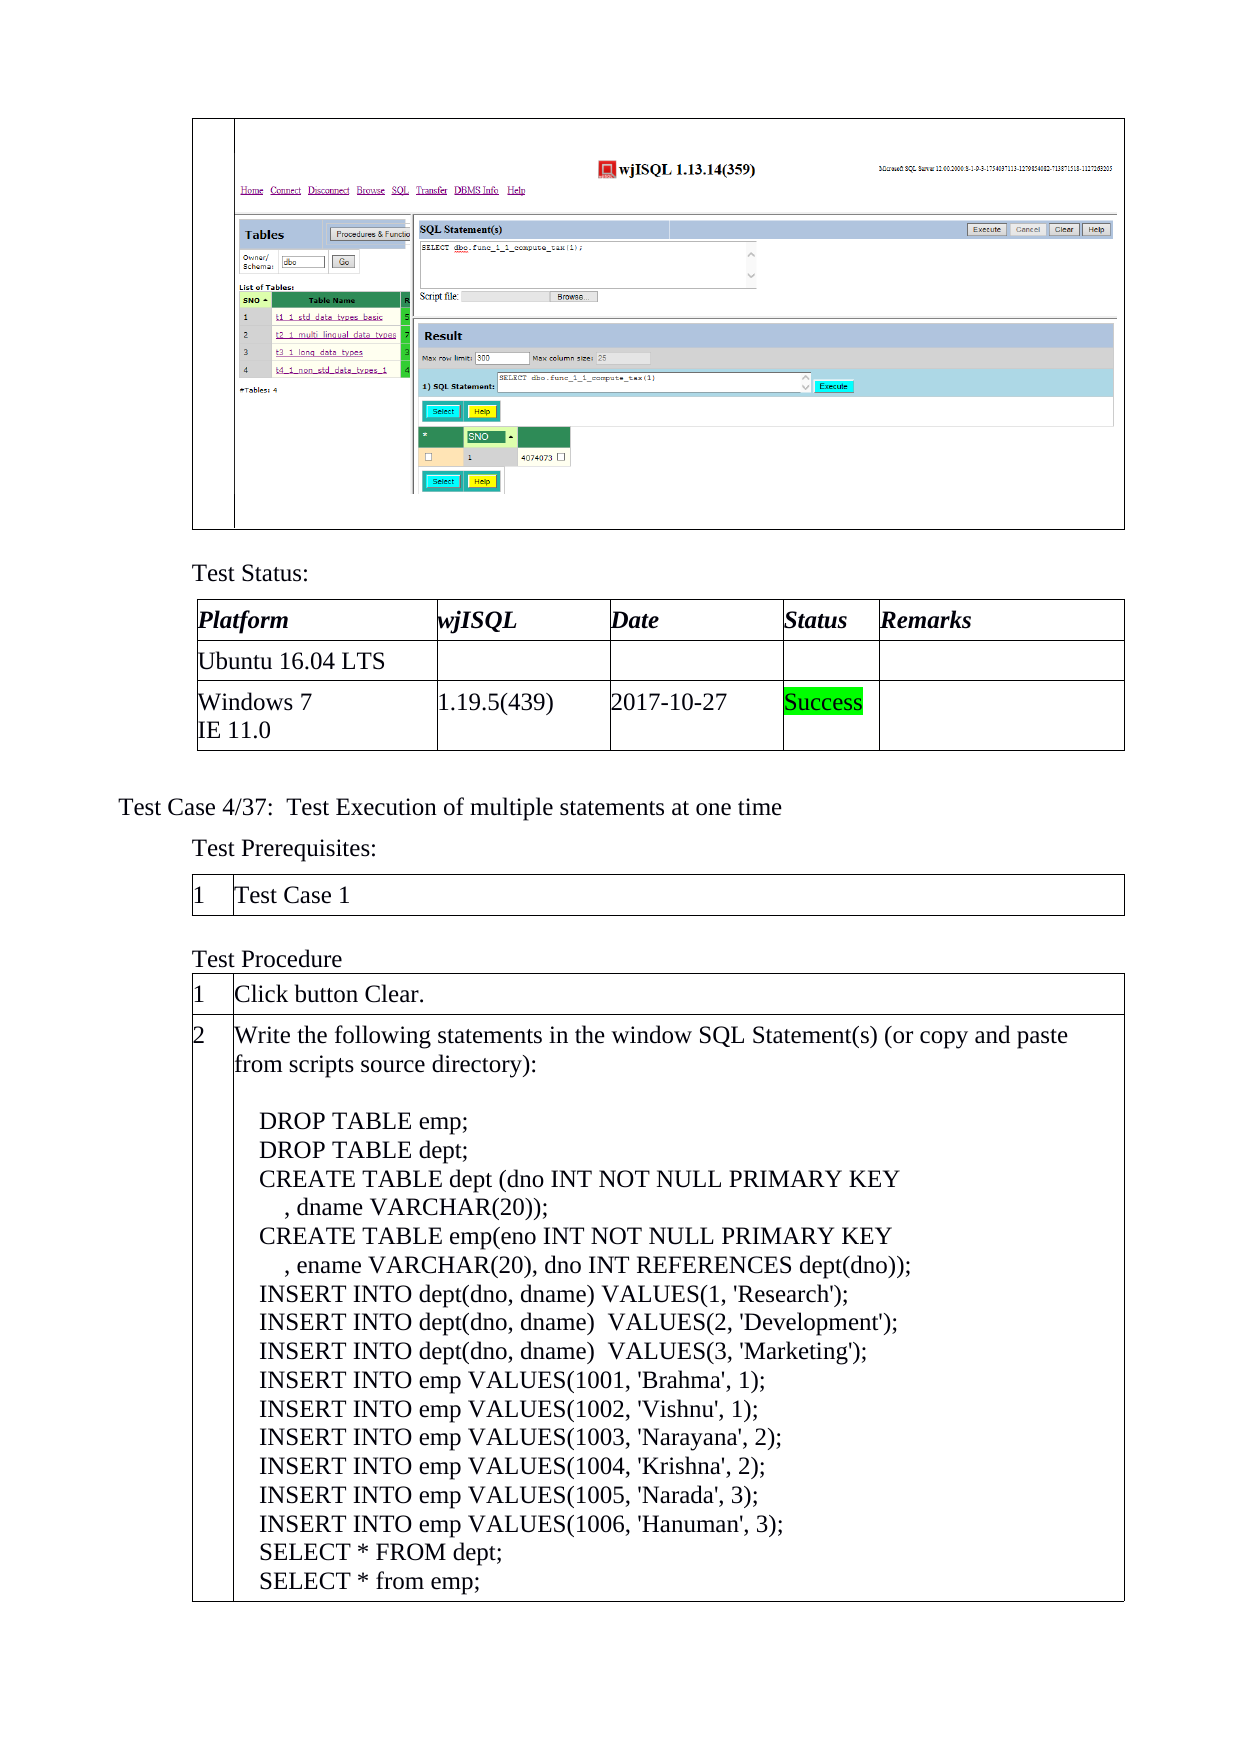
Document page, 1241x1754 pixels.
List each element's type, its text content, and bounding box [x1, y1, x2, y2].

table_header Test Case 1 [234, 875, 1124, 915]
table_header Remarks [880, 600, 1124, 640]
table_cell [880, 681, 1124, 750]
table_header Click button Clear. [234, 974, 1124, 1014]
text Test Procedure [118, 944, 1122, 973]
table_cell Write the following statements in the window SQL Statement(s) (or copy and paste from scripts source directory): DROP TABLE emp; DROP TABLE dept; CREATE TABLE dept (dno INT NOT NULL PRIMARY KEY , dname VARCHAR(20)); CREATE TABLE emp(eno INT NOT NULL PRIMARY KEY , ename VARCHAR(20), dno INT REFERENCES dept(dno)); INSERT INTO dept(dno, dname) VALUES(1, 'Research'); INSERT INTO dept(dno, dname) VALUES(2, 'Development'); INSERT INTO dept(dno, dname) VALUES(3, 'Marketing'); INSERT INTO emp VALUES(1001, 'Brahma', 1); INSERT INTO emp VALUES(1002, 'Vishnu', 1); INSERT INTO emp VALUES(1003, 'Narayana', 2); INSERT INTO emp VALUES(1004, 'Krishna', 2); INSERT INTO emp VALUES(1005, 'Narada', 3); INSERT INTO emp VALUES(1006, 'Hanuman', 3); SELECT * FROM dept; SELECT * from emp; [234, 1015, 1124, 1601]
table_header [235, 119, 1124, 528]
table_cell [611, 641, 783, 680]
table_header wjISQL [438, 600, 610, 640]
picture [234, 153, 1117, 494]
text Test Case 4/37: Test Execution of multiple statements at one time [118, 792, 1122, 820]
table_header 1 [193, 875, 233, 915]
table_header Date [611, 600, 783, 640]
table_cell 2 [193, 1015, 233, 1601]
table_header Platform [198, 600, 437, 640]
table_cell Success [784, 681, 879, 750]
table_cell [784, 641, 879, 680]
table_header [193, 119, 234, 528]
table_cell 2017-10-27 [611, 681, 783, 750]
text Test Prerequisites: [118, 833, 1122, 862]
table_header 1 [193, 974, 233, 1014]
table_cell 1.19.5(439) [438, 681, 610, 750]
text Test Status: [118, 558, 1122, 586]
table_cell [438, 641, 610, 680]
table_cell [880, 641, 1124, 680]
table_cell Ubuntu 16.04 LTS [198, 641, 437, 680]
table_cell Windows 7 IE 11.0 [198, 681, 437, 750]
table_header Status [784, 600, 879, 640]
